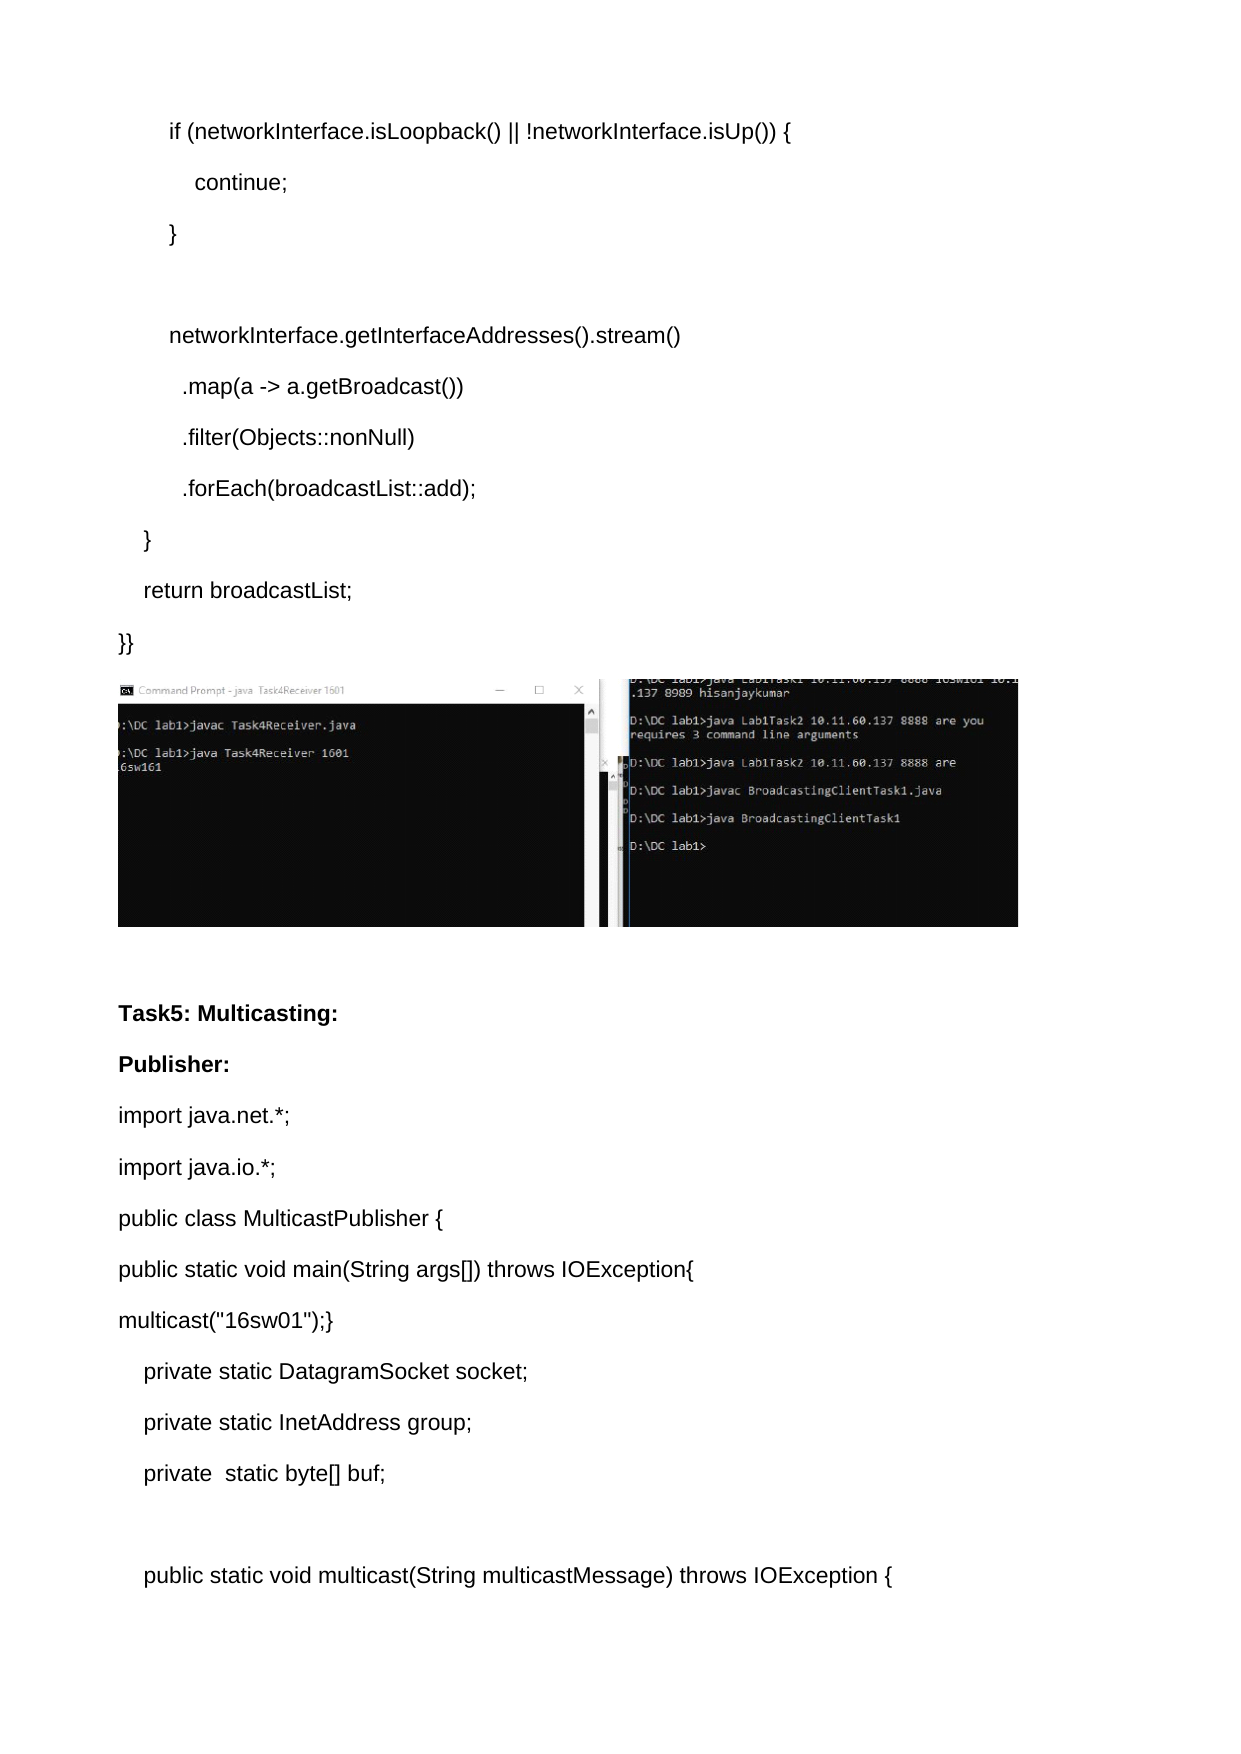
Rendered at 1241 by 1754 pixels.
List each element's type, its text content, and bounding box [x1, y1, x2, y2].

text } [118, 526, 1122, 553]
text private static byte[] buf; [118, 1460, 1122, 1486]
text public static void multicast(String multicastMessage) throws IOException { [118, 1562, 1122, 1588]
text .filter(Objects::nonNull) [118, 424, 1122, 451]
text import java.io.*; [118, 1153, 1122, 1180]
text multicast("16sw01");} [118, 1307, 1122, 1333]
text return broadcastList; [118, 577, 1122, 604]
text Publisher: [118, 1051, 1122, 1078]
text networkInterface.getInterfaceAddresses().stream() [118, 322, 1122, 349]
text }} [118, 628, 1122, 655]
text .map(a -> a.getBroadcast()) [118, 373, 1122, 400]
text if (networkInterface.isLoopback() || !networkInterface.isUp()) { [118, 118, 1122, 144]
text private static InetAddress group; [118, 1409, 1122, 1435]
text } [118, 220, 1122, 247]
text .forEach(broadcastList::add); [118, 475, 1122, 502]
text import java.net.*; [118, 1102, 1122, 1129]
text public class MulticastPublisher { [118, 1204, 1122, 1231]
text public static void main(String args[]) throws IOException{ [118, 1256, 1122, 1282]
text private static DatagramSocket socket; [118, 1358, 1122, 1384]
text continue; [118, 169, 1122, 196]
text Task5: Multicasting: [118, 1000, 1122, 1027]
